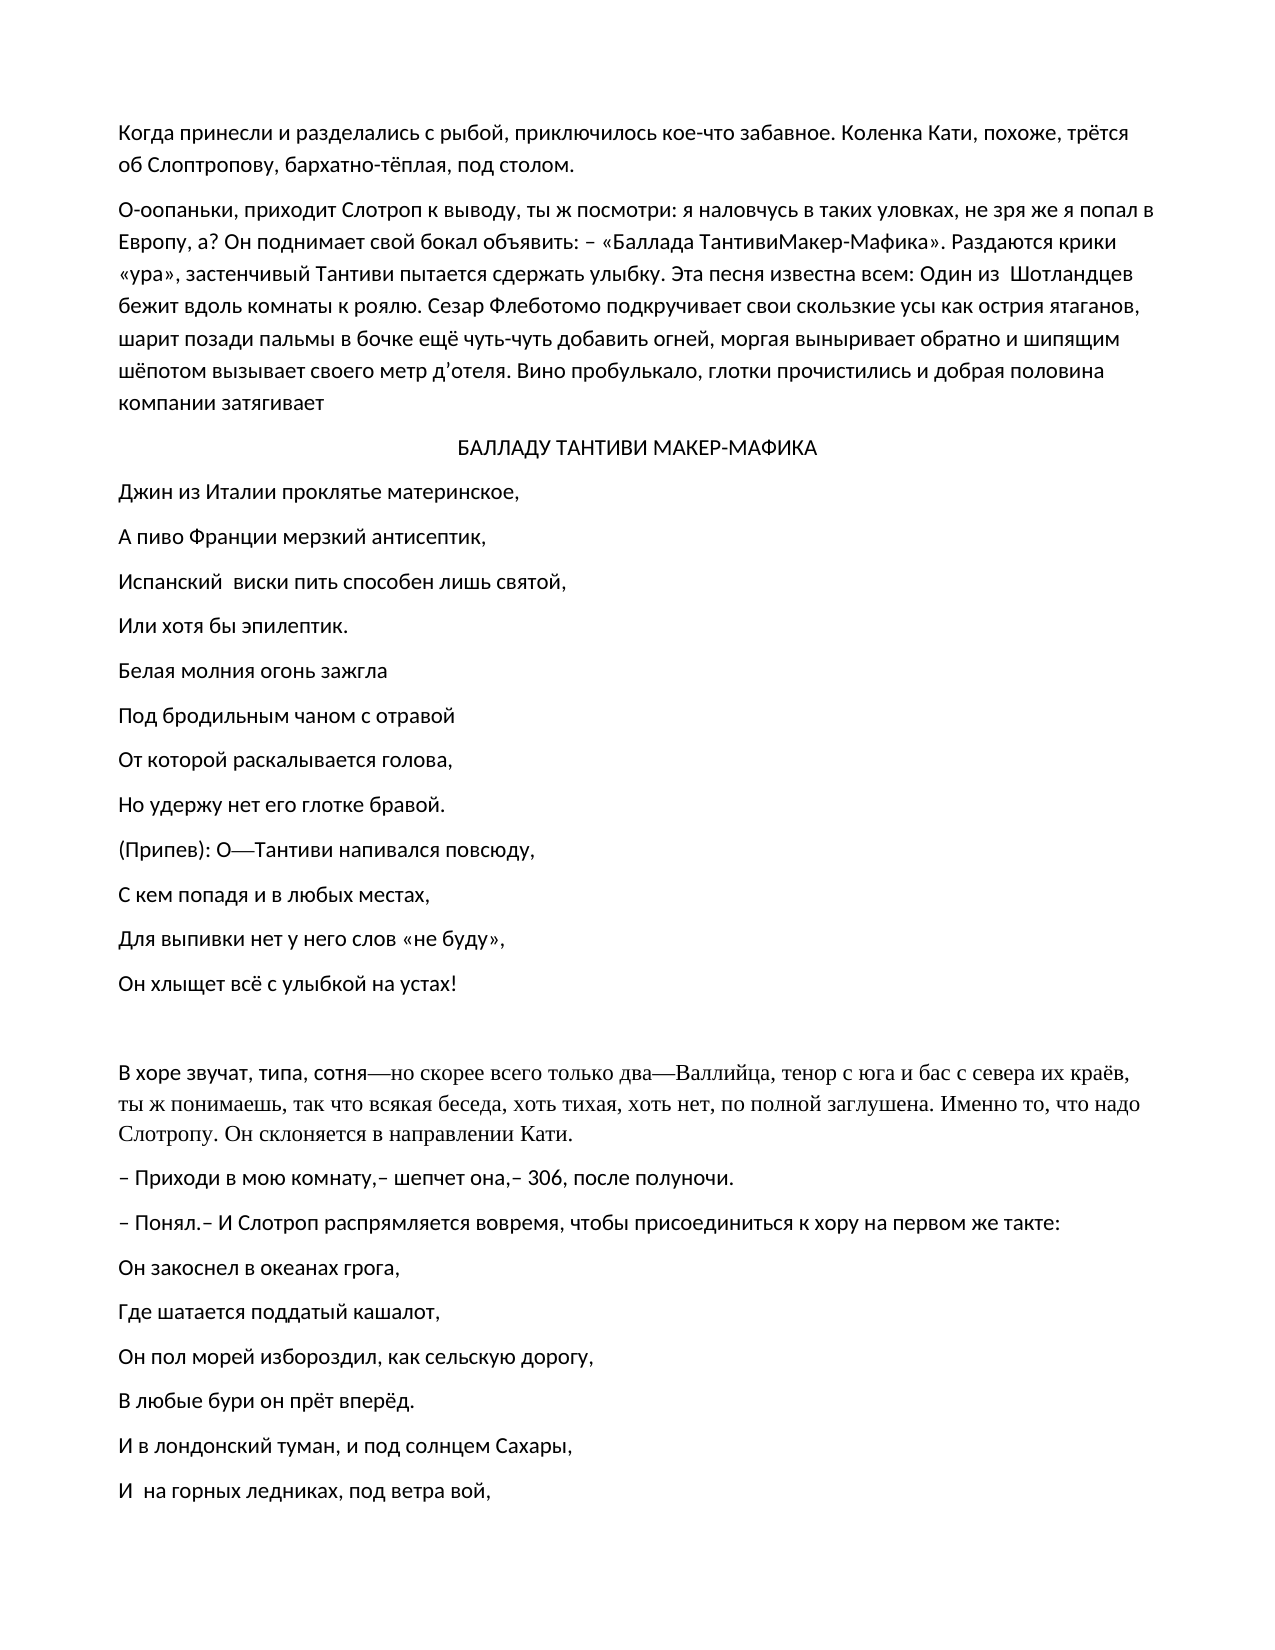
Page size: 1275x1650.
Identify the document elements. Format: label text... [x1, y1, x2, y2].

text Он закоснел в океанах грога, [118, 1253, 1157, 1281]
text Где шатается поддатый кашалот, [118, 1297, 1157, 1325]
text БАЛЛАДУ ТАНТИВИ МАКЕР-МАФИКА [118, 433, 1157, 461]
text И в лондонский туман, и под солнцем Сахары, [118, 1431, 1157, 1459]
text Он хлыщет всё с улыбкой на устах! [118, 969, 1157, 997]
text С кем попадя и в любых местах, [118, 880, 1157, 908]
text В хоре звучат, типа, сотня—но скорее всего только два—Валлийца, тенор с юга и бас с севера их краёв, ты ж понимаешь, так что всякая беседа, хоть тихая, хоть нет, по полной заглушена. Именно то, что надо Слотропу. Он склоняется в направлении Кати. [118, 1058, 1157, 1147]
text И на горных ледниках, под ветра вой, [118, 1476, 1157, 1504]
text – Приходи в мою комнату,– шепчет она,– 306, после полуночи. [118, 1163, 1157, 1191]
text О-оопаньки, приходит Слотроп к выводу, ты ж посмотри: я наловчусь в таких уловках, не зря же я попал в Европу, а? Он поднимает свой бокал объявить: – «Баллада ТантивиМакер-Мафика». Раздаются крики «ура», застенчивый Тантиви пытается сдержать улыбку. Эта песня известна всем: Один из Шотландцев бежит вдоль комнаты к роялю. Сезар Флеботомо подкручивает свои скользкие усы как острия ятаганов, шарит позади пальмы в бочке ещё чуть-чуть добавить огней, моргая выныривает обратно и шипящим шёпотом вызывает своего метр д’отеля. Вино пробулькало, глотки прочистились и добрая половина компании затягивает [118, 195, 1157, 416]
text Он пол морей избороздил, как сельскую дорогу, [118, 1342, 1157, 1370]
text – Понял.– И Слотроп распрямляется вовремя, чтобы присоединиться к хору на первом же такте: [118, 1208, 1157, 1236]
text Испанский виски пить способен лишь святой, [118, 567, 1157, 595]
text (Припев): О—Тантиви напивался повсюду, [118, 835, 1157, 863]
text От которой раскалывается голова, [118, 746, 1157, 774]
text Джин из Италии проклятье материнское, [118, 477, 1157, 506]
text Белая молния огонь зажгла [118, 656, 1157, 684]
text Или хотя бы эпилептик. [118, 612, 1157, 639]
text Но удержу нет его глотке бравой. [118, 790, 1157, 818]
text Для выпивки нет у него слов «не буду», [118, 924, 1157, 952]
text Под бродильным чаном с отравой [118, 701, 1157, 729]
text В любые бури он прёт вперёд. [118, 1387, 1157, 1415]
text Когда принесли и разделались с рыбой, приключилось кое-что забавное. Коленка Кати, похоже, трётся об Слоптропову, бархатно-тёплая, под столом. [118, 118, 1157, 178]
text А пиво Франции мерзкий антисептик, [118, 522, 1157, 550]
